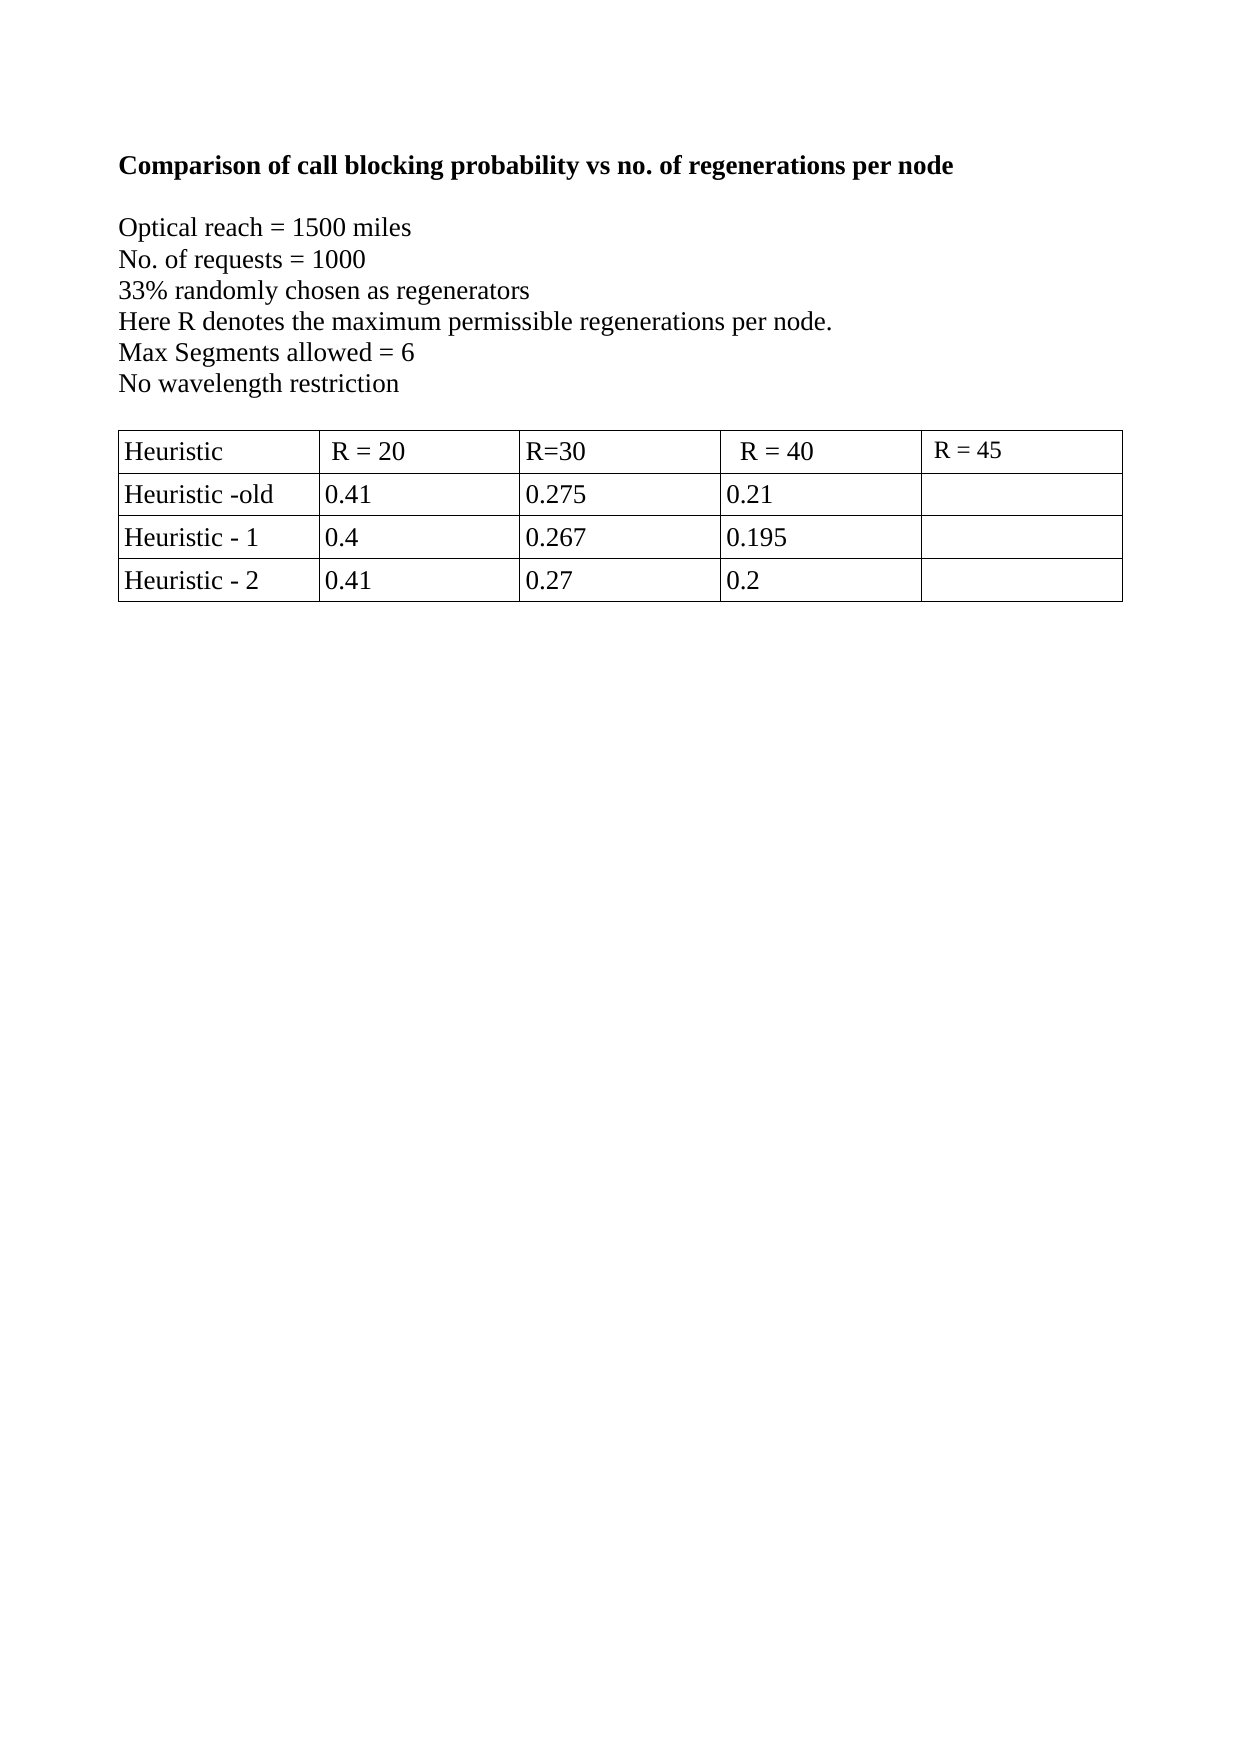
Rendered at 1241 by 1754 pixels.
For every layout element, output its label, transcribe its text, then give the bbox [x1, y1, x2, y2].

table_cell 0.41 [320, 474, 519, 515]
text 33% randomly chosen as regenerators [118, 274, 1122, 305]
table_header R = 45 [922, 431, 1122, 472]
table_cell 0.267 [520, 516, 720, 558]
table_cell 0.2 [721, 559, 921, 601]
text No. of requests = 1000 [118, 243, 1122, 274]
text Comparison of call blocking probability vs no. of regenerations per node [118, 149, 1122, 180]
text Optical reach = 1500 miles [118, 212, 1122, 243]
table_cell [922, 474, 1122, 515]
table_header R = 20 [320, 431, 519, 472]
table_cell 0.21 [721, 474, 921, 515]
table_cell 0.195 [721, 516, 921, 558]
text Max Segments allowed = 6 [118, 336, 1122, 367]
table_cell Heuristic - 1 [119, 516, 319, 558]
text No wavelength restriction [118, 367, 1122, 398]
table_cell Heuristic - 2 [119, 559, 319, 601]
text Here R denotes the maximum permissible regenerations per node. [118, 305, 1122, 336]
table_cell 0.41 [320, 559, 519, 601]
table_cell 0.27 [520, 559, 720, 601]
table_header Heuristic [119, 431, 319, 472]
table_cell [922, 516, 1122, 558]
table_header R = 40 [721, 431, 921, 472]
table_header R=30 [520, 431, 720, 472]
table_cell 0.4 [320, 516, 519, 558]
table_cell 0.275 [520, 474, 720, 515]
table_cell [922, 559, 1122, 601]
table_cell Heuristic -old [119, 474, 319, 515]
